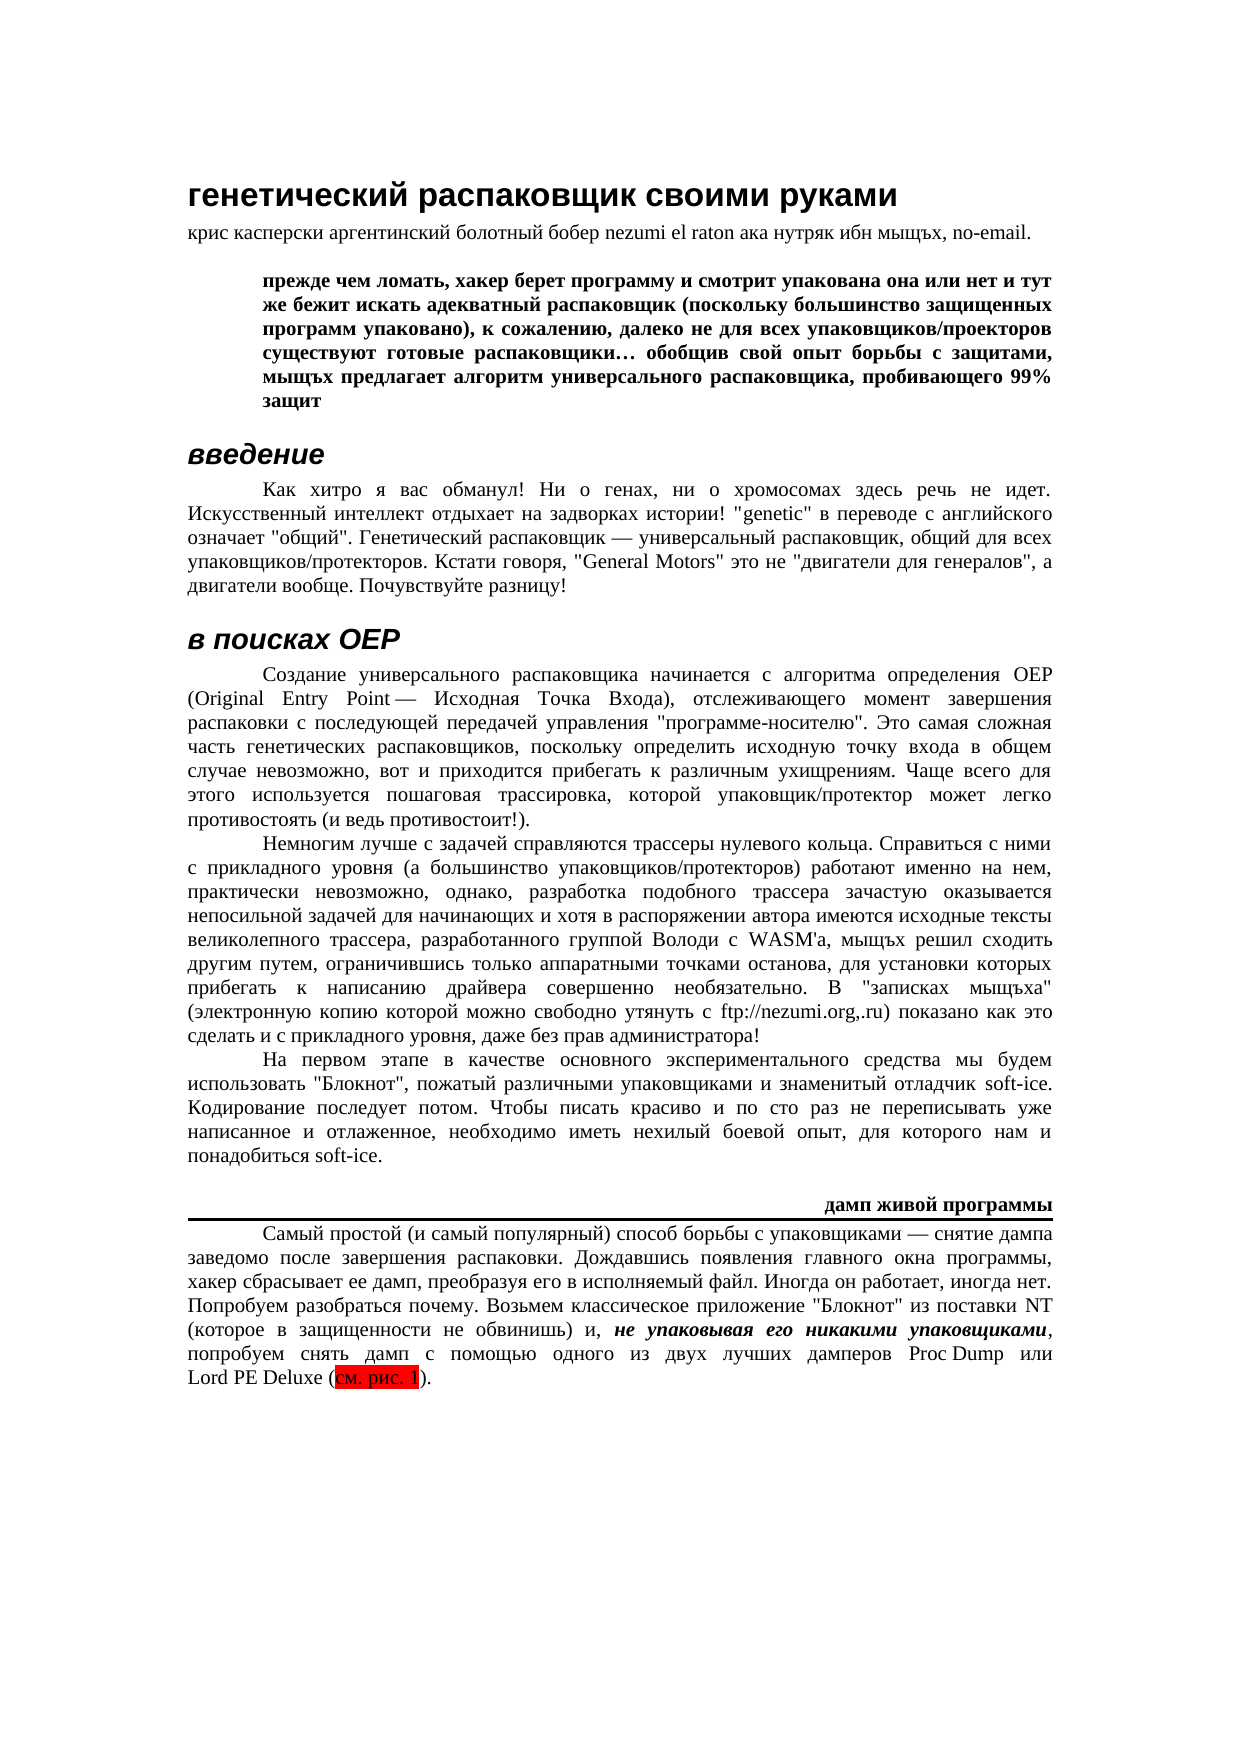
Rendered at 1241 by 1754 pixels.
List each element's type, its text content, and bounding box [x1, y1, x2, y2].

text Немногим лучше с задачей справляются трассеры нулевого кольца. Справиться с ними с прикладного уровня (а большинство упаковщиков/протекторов) работают именно на нем, практически невозможно, однако, разработка подобного трассера зачастую оказывается непосильной задачей для начинающих и хотя в распоряжении автора имеются исходные тексты великолепного трассера, разработанного группой Володи с WASM'а, мыщъх решил сходить другим путем, ограничившись только аппаратными точками останова, для установки которых прибегать к написанию драйвера совершенно необязательно. В "записках мыщъха" (электронную копию которой можно свободно утянуть с ftp://nezumi.org,.ru) показано как это сделать и с прикладного уровня, даже без прав администратора! [187, 831, 1053, 1047]
text Самый простой (и самый популярный) способ борьбы с упаковщиками — снятие дампа заведомо после завершения распаковки. Дождавшись появления главного окна программы, хакер сбрасывает ее дамп, преобразуя его в исполняемый файл. Иногда он работает, иногда нет. Попробуем разобраться почему. Возьмем классическое приложение "Блокнот" из поставки NT (которое в защищенности не обвинишь) и, не упаковывая его никакими упаковщиками, попробуем снять дамп с помощью одного из двух лучших дамперов Proc Dump или Lord PE Deluxe (см. рис. 1). [187, 1221, 1053, 1389]
text На первом этапе в качестве основного экспериментального средства мы будем использовать "Блокнот", пожатый различными упаковщиками и знаменитый отладчик soft-ice. Кодирование последует потом. Чтобы писать красиво и по сто раз не переписывать уже написанное и отлаженное, необходимо иметь нехилый боевой опыт, для которого нам и понадобиться soft-ice. [187, 1047, 1053, 1167]
text Создание универсального распаковщика начинается с алгоритма определения OEP (Original Entry Point — Исходная Точка Входа), отслеживающего момент завершения распаковки с последующей передачей управления "программе-носителю". Это самая сложная часть генетических распаковщиков, поскольку определить исходную точку входа в общем случае невозможно, вот и приходится прибегать к различным ухищрениям. Чаще всего для этого используется пошаговая трассировка, которой упаковщик/протектор может легко противостоять (и ведь противостоит!). [187, 662, 1053, 831]
text крис касперски аргентинский болотный бобер nezumi el raton ака нутряк ибн мыщъх, no-email. [187, 220, 1053, 244]
text дамп живой программы [187, 1191, 1053, 1221]
text Как хитро я вас обманул! Ни о генах, ни о хромосомах здесь речь не идет. Искусственный интеллект отдыхает на задворках истории! "genetic" в переводе с английского означает "общий". Генетический распаковщик — универсальный распаковщик, общий для всех упаковщиков/протекторов. Кстати говоря, "General Motors" это не "двигатели для генералов", а двигатели вообще. Почувствуйте разницу! [187, 477, 1053, 597]
subtitle генетический распаковщик своими руками [187, 175, 1053, 213]
subtitle введение [187, 437, 1053, 471]
subtitle в поисках OEP [187, 622, 1053, 656]
text прежде чем ломать, хакер берет программу и смотрит упакована она или нет и тут же бежит искать адекватный распаковщик (поскольку большинство защищенных программ упаковано), к сожалению, далеко не для всех упаковщиков/проекторов существуют готовые распаковщики… обобщив свой опыт борьбы с защитами, мыщъх предлагает алгоритм универсального распаковщика, пробивающего 99% защит [262, 268, 1053, 412]
